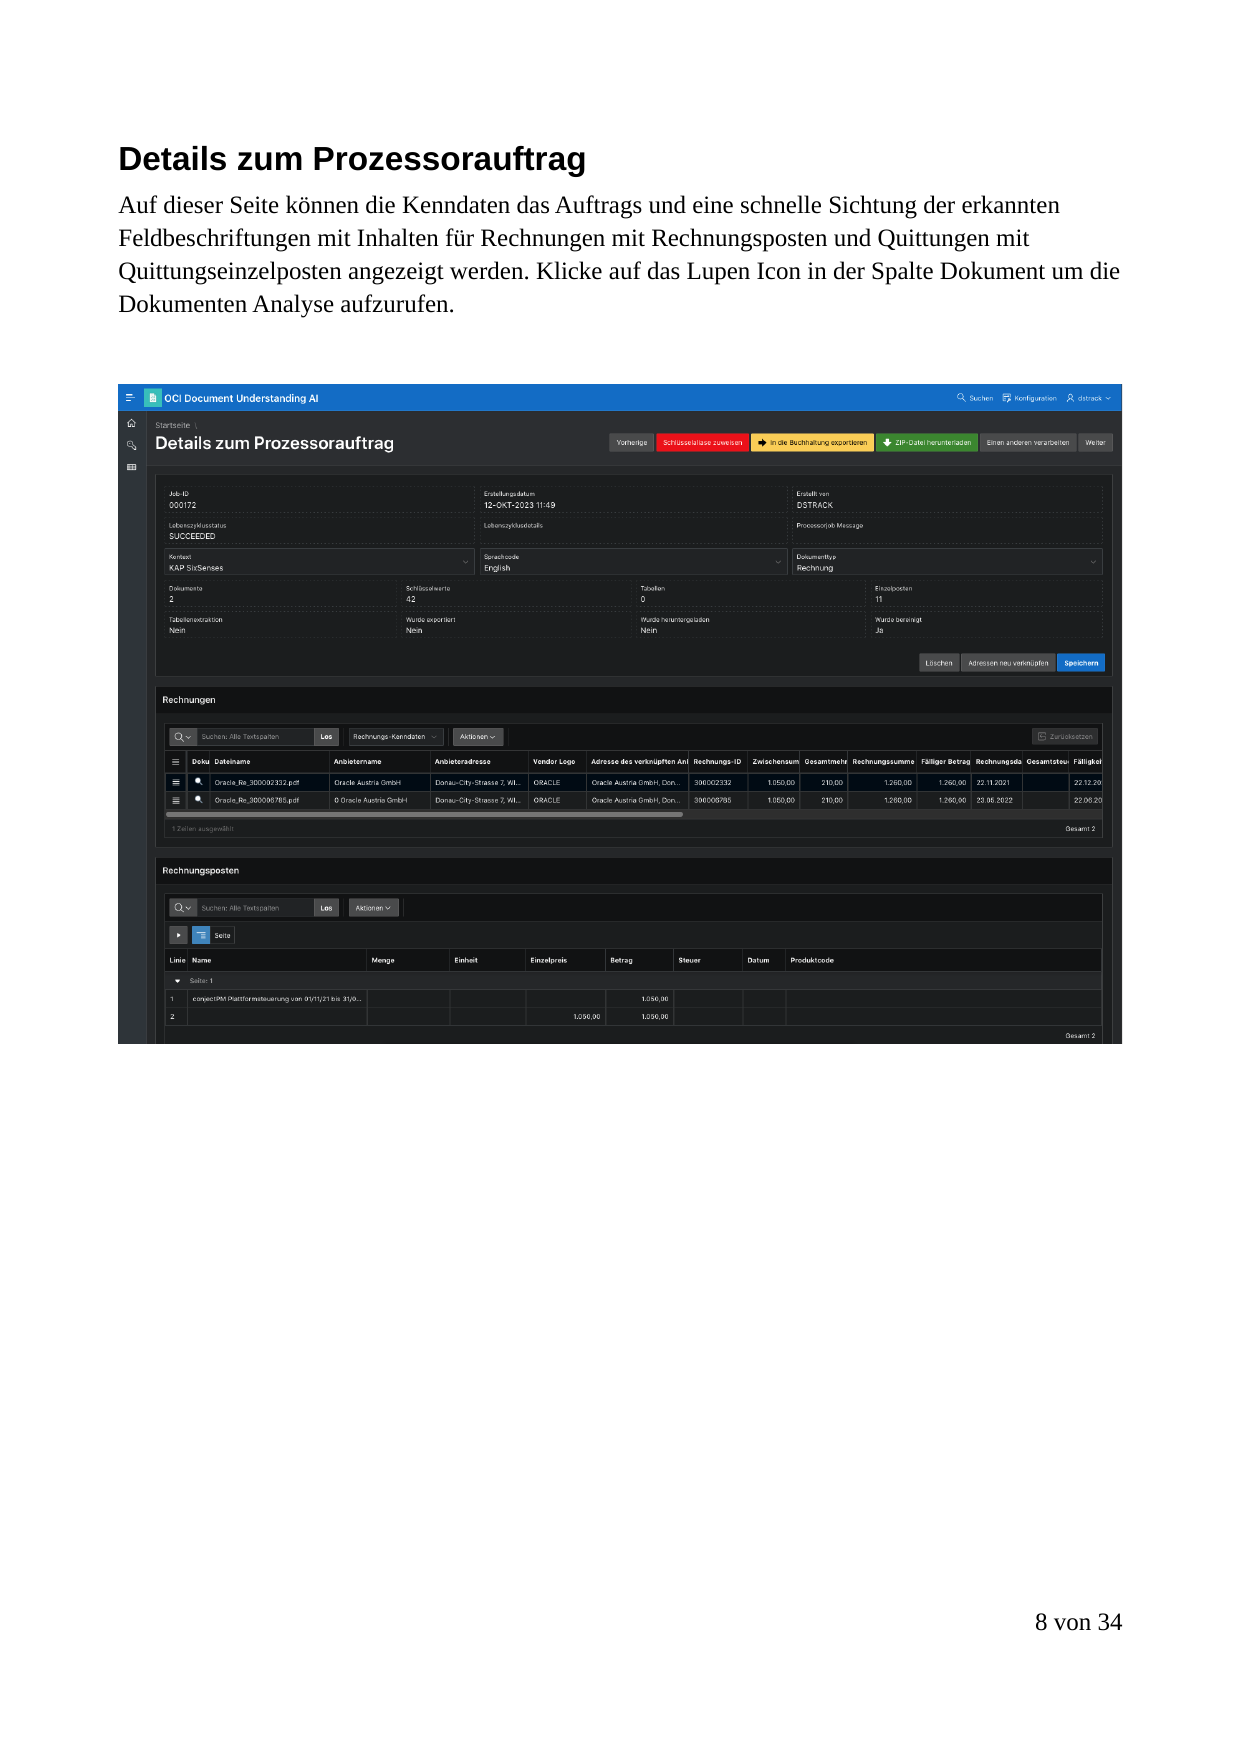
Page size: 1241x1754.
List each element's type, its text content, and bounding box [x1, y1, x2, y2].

picture [118, 384, 1123, 1044]
subtitle Details zum Prozessorauftrag [118, 139, 1122, 177]
text Auf dieser Seite können die Kenndaten das Auftrags und eine schnelle Sichtung der erkannten Feldbeschriftungen mit Inhalten für Rechnungen mit Rechnungsposten und Quittungen mit Quittungseinzelposten angezeigt werden. Klicke auf das Lupen Icon in der Spalte Dokument um die Dokumenten Analyse aufzurufen. [118, 190, 1122, 318]
